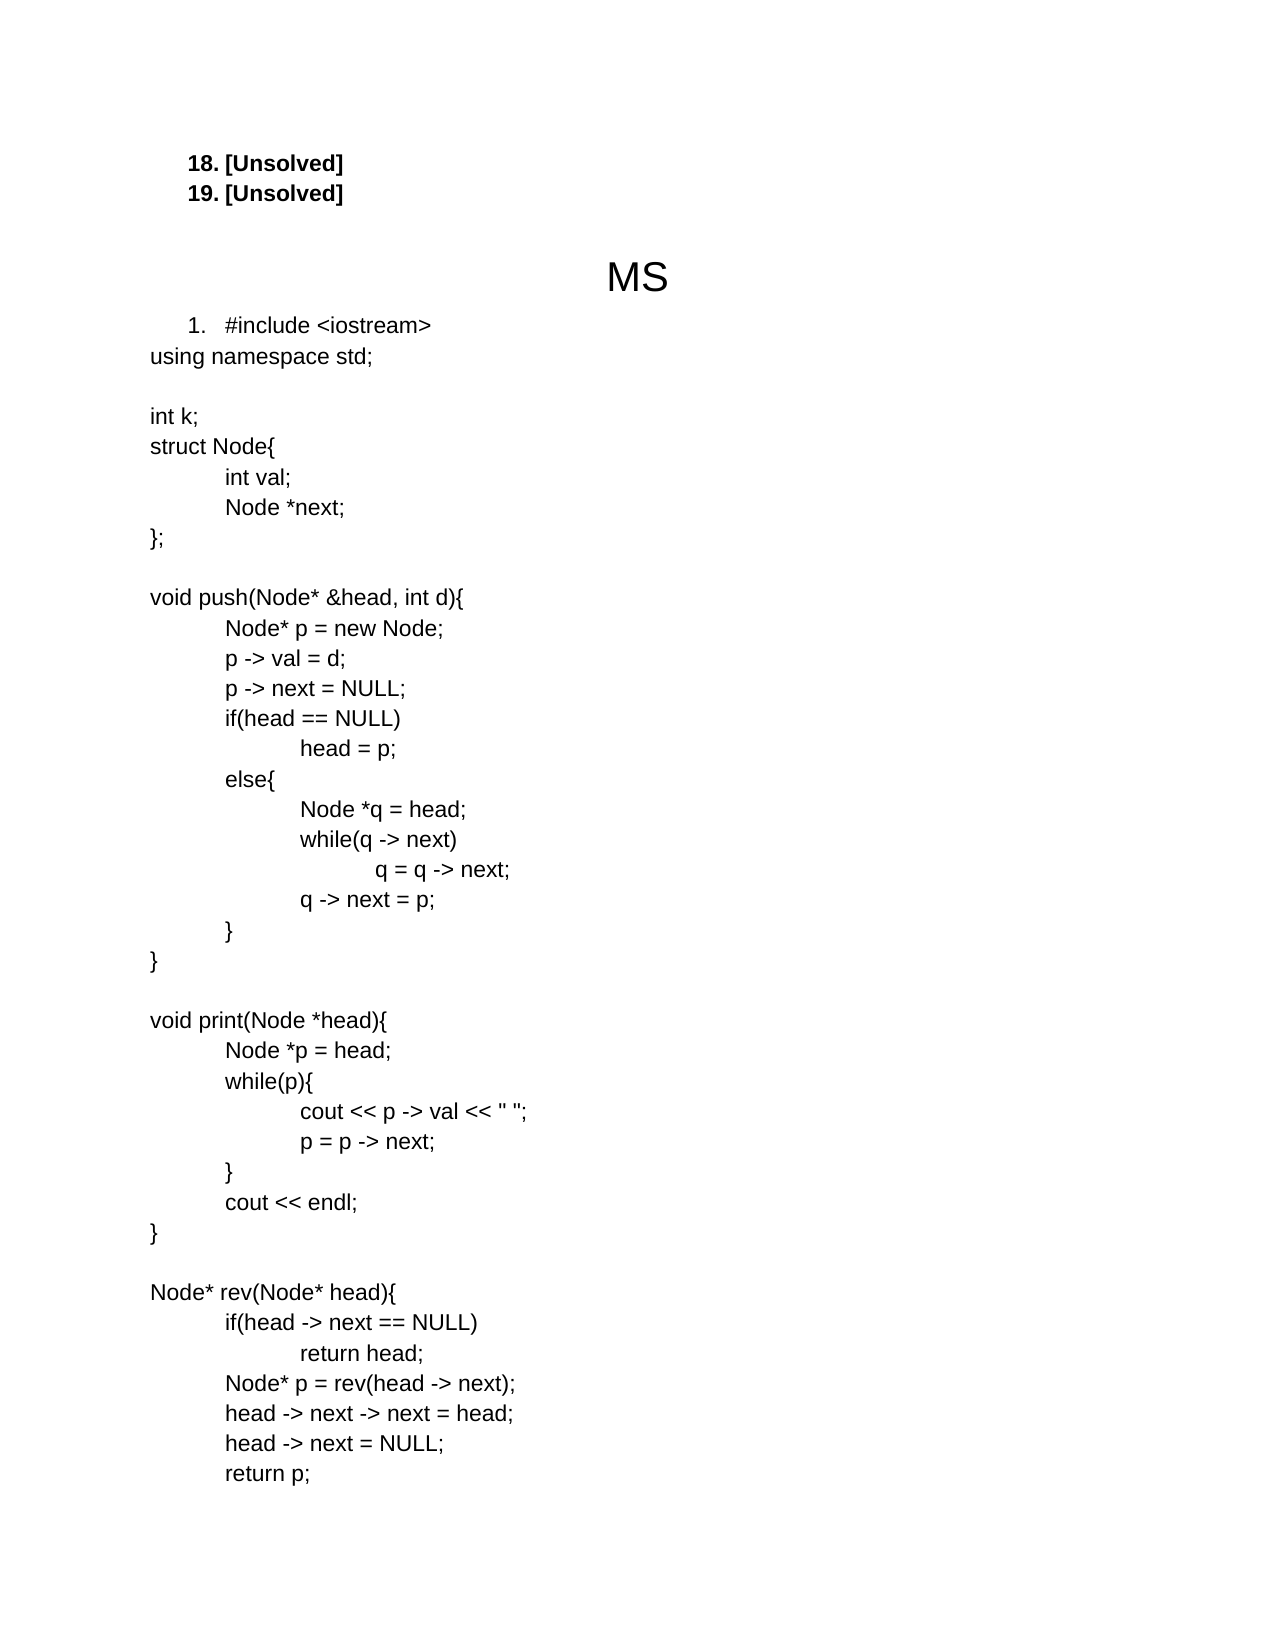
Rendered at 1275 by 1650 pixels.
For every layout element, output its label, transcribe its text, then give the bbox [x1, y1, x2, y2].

text void push(Node* &head, int d){ [150, 584, 1125, 611]
text Node *q = head; [150, 796, 1125, 822]
subtitle MS [150, 252, 1125, 300]
text Node* p = rev(head -> next); [150, 1370, 1125, 1396]
text } [150, 947, 1125, 973]
list [Unsolved] [187, 150, 1125, 176]
text Node* rev(Node* head){ [150, 1279, 1125, 1306]
text return p; [150, 1460, 1125, 1487]
text if(head == NULL) [150, 705, 1125, 732]
text void print(Node *head){ [150, 1007, 1125, 1034]
text using namespace std; [150, 343, 1125, 369]
text }; [150, 524, 1125, 550]
text p -> next = NULL; [150, 675, 1125, 701]
text cout << p -> val << " "; [150, 1098, 1125, 1124]
text head -> next -> next = head; [150, 1400, 1125, 1426]
text struct Node{ [150, 433, 1125, 460]
text head -> next = NULL; [150, 1430, 1125, 1457]
text Node *next; [150, 494, 1125, 520]
text cout << endl; [150, 1188, 1125, 1215]
text else{ [150, 766, 1125, 792]
text head = p; [150, 735, 1125, 762]
text if(head -> next == NULL) [150, 1309, 1125, 1336]
text p -> val = d; [150, 645, 1125, 671]
list #include <iostream> [187, 312, 1125, 339]
text p = p -> next; [150, 1128, 1125, 1154]
text Node *p = head; [150, 1037, 1125, 1064]
text } [150, 1158, 1125, 1185]
text return head; [150, 1339, 1125, 1366]
text int val; [150, 463, 1125, 490]
text int k; [150, 403, 1125, 429]
text } [150, 917, 1125, 943]
text q -> next = p; [150, 886, 1125, 913]
list [Unsolved] [187, 180, 1125, 207]
text while(p){ [150, 1068, 1125, 1094]
text q = q -> next; [150, 856, 1125, 883]
text Node* p = new Node; [150, 614, 1125, 641]
text while(q -> next) [150, 826, 1125, 852]
text } [150, 1219, 1125, 1245]
